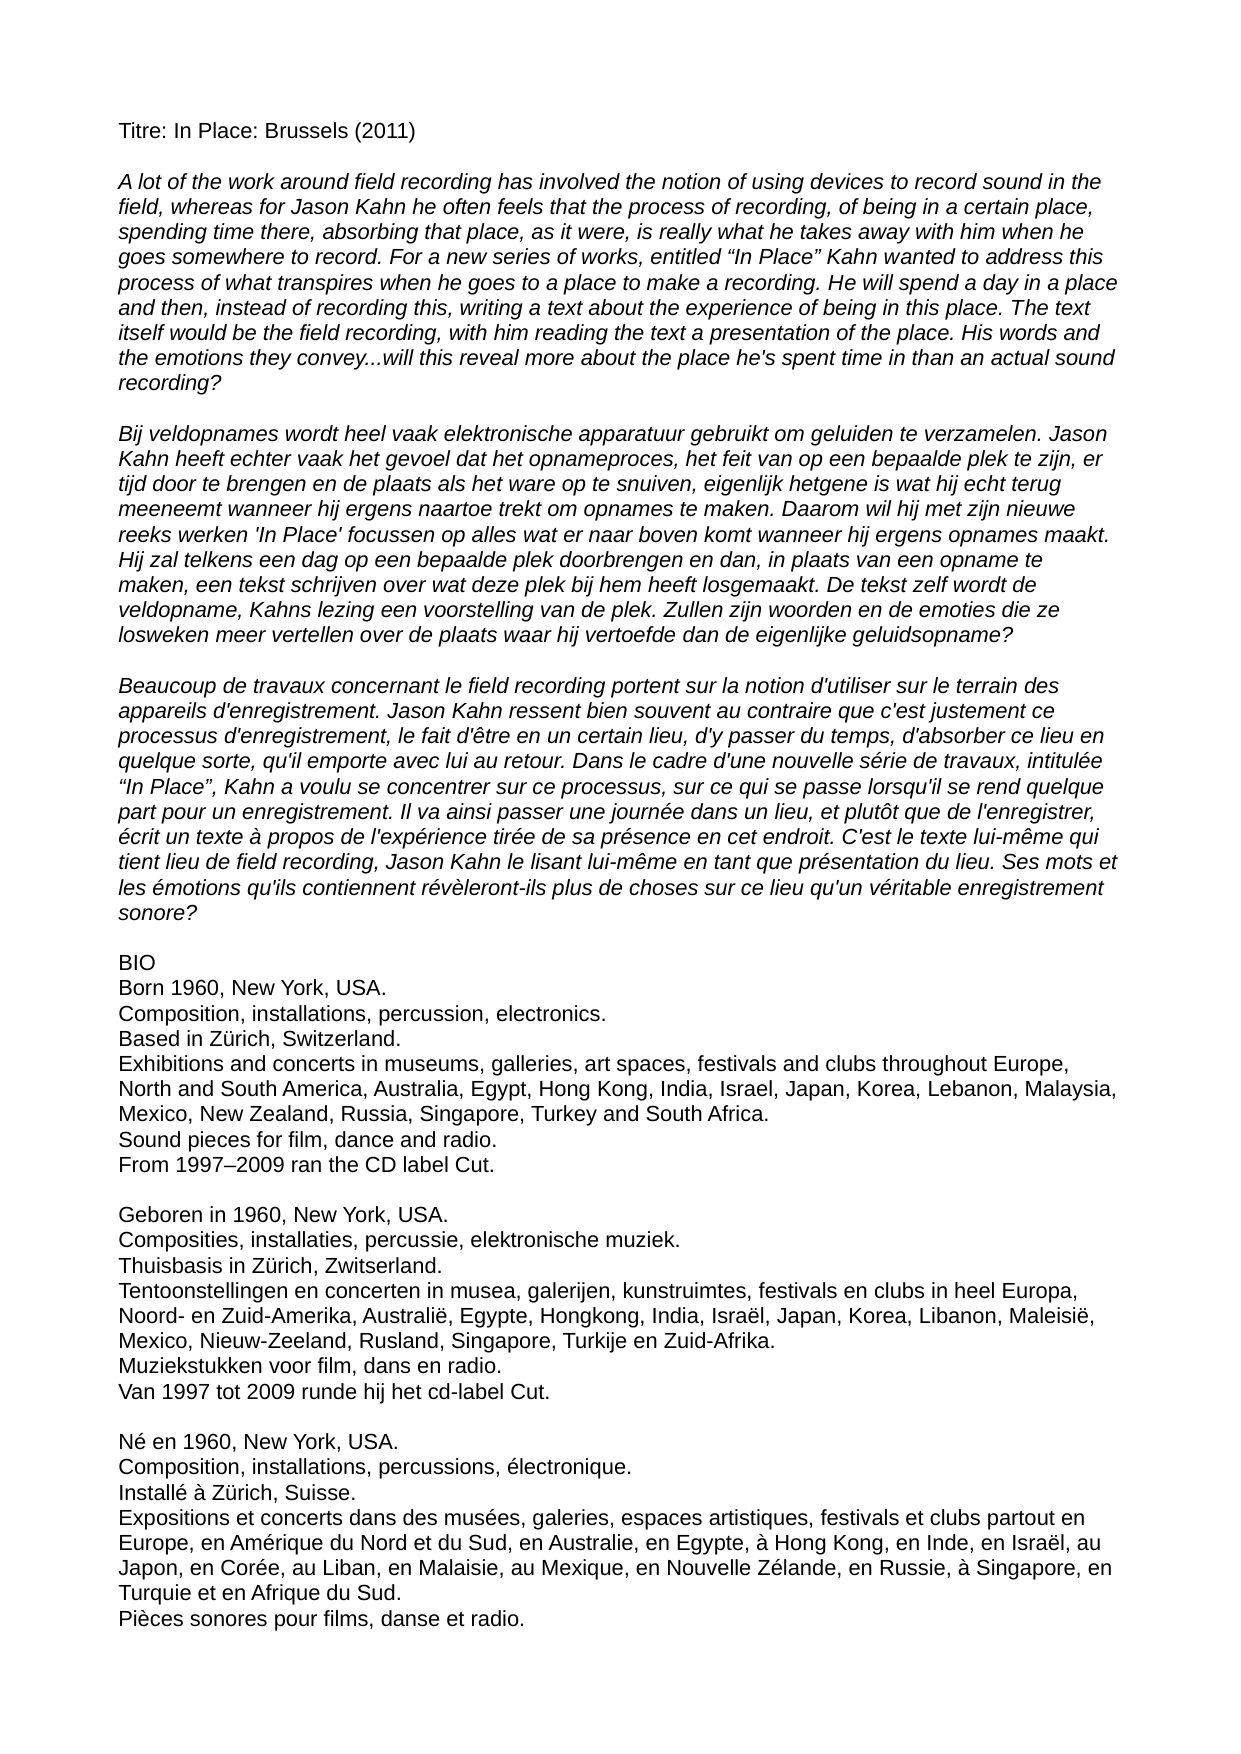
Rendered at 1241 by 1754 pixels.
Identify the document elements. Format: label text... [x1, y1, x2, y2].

text Based in Zürich, Switzerland. [118, 1026, 1122, 1051]
text Pièces sonores pour films, danse et radio. [118, 1605, 1122, 1631]
text Composition, installations, percussions, électronique. [118, 1454, 1122, 1479]
text Titre: In Place: Brussels (2011) [118, 118, 1122, 143]
text BIO [118, 950, 1122, 975]
text A lot of the work around field recording has involved the notion of using devices to record sound in the field, whereas for Jason Kahn he often feels that the process of recording, of being in a certain place, spending time there, absorbing that place, as it were, is really what he takes away with him when he goes somewhere to record. For a new series of works, entitled “In Place” Kahn wanted to address this process of what transpires when he goes to a place to make a recording. He will spend a day in a place and then, instead of recording this, writing a text about the experience of being in this place. The text itself would be the field recording, with him reading the text a presentation of the place. His words and the emotions they convey...will this reveal more about the place he's spent time in than an actual sound recording? [118, 168, 1122, 395]
text Tentoonstellingen en concerten in musea, galerijen, kunstruimtes, festivals en clubs in heel Europa, Noord- en Zuid-Amerika, Australië, Egypte, Hongkong, India, Israël, Japan, Korea, Libanon, Maleisië, Mexico, Nieuw-Zeeland, Rusland, Singapore, Turkije en Zuid-Afrika. [118, 1278, 1122, 1353]
text Muziekstukken voor film, dans en radio. [118, 1353, 1122, 1378]
text Geboren in 1960, New York, USA. [118, 1202, 1122, 1227]
text Sound pieces for film, dance and radio. [118, 1126, 1122, 1152]
text From 1997–2009 ran the CD label Cut. [118, 1152, 1122, 1177]
text Bij veldopnames wordt heel vaak elektronische apparatuur gebruikt om geluiden te verzamelen. Jason Kahn heeft echter vaak het gevoel dat het opnameproces, het feit van op een bepaalde plek te zijn, er tijd door te brengen en de plaats als het ware op te snuiven, eigenlijk hetgene is wat hij echt terug meeneemt wanneer hij ergens naartoe trekt om opnames te maken. Daarom wil hij met zijn nieuwe reeks werken 'In Place' focussen op alles wat er naar boven komt wanneer hij ergens opnames maakt. Hij zal telkens een dag op een bepaalde plek doorbrengen en dan, in plaats van een opname te maken, een tekst schrijven over wat deze plek bij hem heeft losgemaakt. De tekst zelf wordt de veldopname, Kahns lezing een voorstelling van de plek. Zullen zijn woorden en de emoties die ze losweken meer vertellen over de plaats waar hij vertoefde dan de eigenlijke geluidsopname? [118, 421, 1122, 647]
text Born 1960, New York, USA. [118, 975, 1122, 1000]
text Installé à Zürich, Suisse. [118, 1479, 1122, 1504]
text Expositions et concerts dans des musées, galeries, espaces artistiques, festivals et clubs partout en Europe, en Amérique du Nord et du Sud, en Australie, en Egypte, à Hong Kong, en Inde, en Israël, au Japon, en Corée, au Liban, en Malaisie, au Mexique, en Nouvelle Zélande, en Russie, à Singapore, en Turquie et en Afrique du Sud. [118, 1504, 1122, 1605]
text Van 1997 tot 2009 runde hij het cd-label Cut. [118, 1378, 1122, 1404]
text Beaucoup de travaux concernant le field recording portent sur la notion d'utiliser sur le terrain des appareils d'enregistrement. Jason Kahn ressent bien souvent au contraire que c'est justement ce processus d'enregistrement, le fait d'être en un certain lieu, d'y passer du temps, d'absorber ce lieu en quelque sorte, qu'il emporte avec lui au retour. Dans le cadre d'une nouvelle série de travaux, intitulée “In Place”, Kahn a voulu se concentrer sur ce processus, sur ce qui se passe lorsqu'il se rend quelque part pour un enregistrement. Il va ainsi passer une journée dans un lieu, et plutôt que de l'enregistrer, écrit un texte à propos de l'expérience tirée de sa présence en cet endroit. C'est le texte lui-même qui tient lieu de field recording, Jason Kahn le lisant lui-même en tant que présentation du lieu. Ses mots et les émotions qu'ils contiennent révèleront-ils plus de choses sur ce lieu qu'un véritable enregistrement sonore? [118, 673, 1122, 925]
text Né en 1960, New York, USA. [118, 1429, 1122, 1454]
text Thuisbasis in Zürich, Zwitserland. [118, 1252, 1122, 1278]
text Composities, installaties, percussie, elektronische muziek. [118, 1227, 1122, 1252]
text Composition, installations, percussion, electronics. [118, 1000, 1122, 1026]
text Exhibitions and concerts in museums, galleries, art spaces, festivals and clubs throughout Europe, North and South America, Australia, Egypt, Hong Kong, India, Israel, Japan, Korea, Lebanon, Malaysia, Mexico, New Zealand, Russia, Singapore, Turkey and South Africa. [118, 1051, 1122, 1126]
